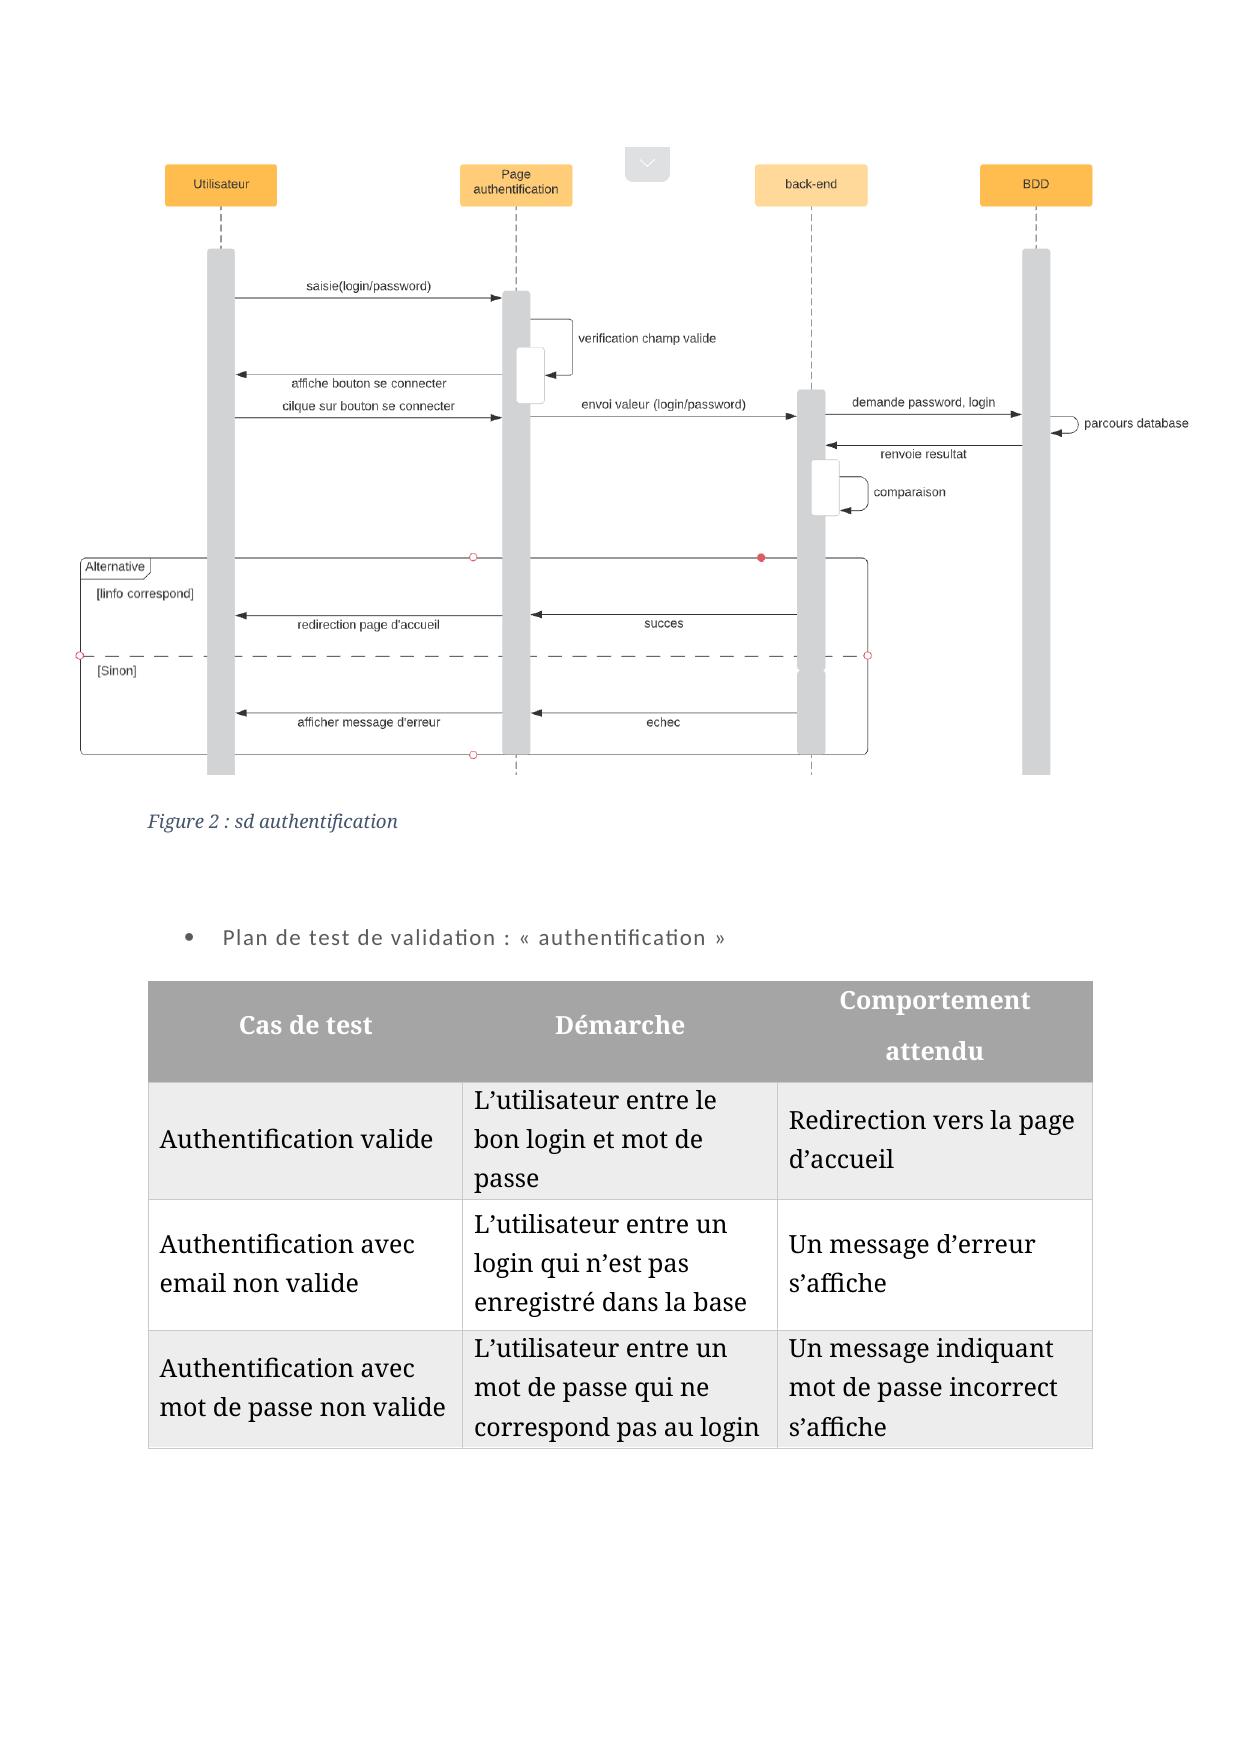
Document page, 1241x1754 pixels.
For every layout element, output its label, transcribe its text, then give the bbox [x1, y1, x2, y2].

table_cell Authentification avec email non valide [149, 1200, 462, 1330]
table_cell L’utilisateur entre le bon login et mot de passe [463, 1083, 777, 1199]
table_cell Redirection vers la page d’accueil [778, 1083, 1092, 1199]
text Figure 2 : sd authentification [148, 808, 1093, 834]
table_header Démarche [463, 982, 777, 1082]
table_cell L’utilisateur entre un mot de passe qui ne correspond pas au login [463, 1331, 777, 1447]
picture [73, 147, 1197, 775]
table_cell Un message indiquant mot de passe incorrect s’affiche [778, 1331, 1092, 1447]
table_cell Un message d’erreur s’affiche [778, 1200, 1092, 1330]
subtitle Plan de test de validation : « authentification » [185, 923, 1093, 951]
table_header Comportement attendu [778, 982, 1092, 1082]
table_cell Authentification avec mot de passe non valide [149, 1331, 462, 1447]
table_cell L’utilisateur entre un login qui n’est pas enregistré dans la base [463, 1200, 777, 1330]
table_cell Authentification valide [149, 1083, 462, 1199]
table_header Cas de test [149, 982, 462, 1082]
